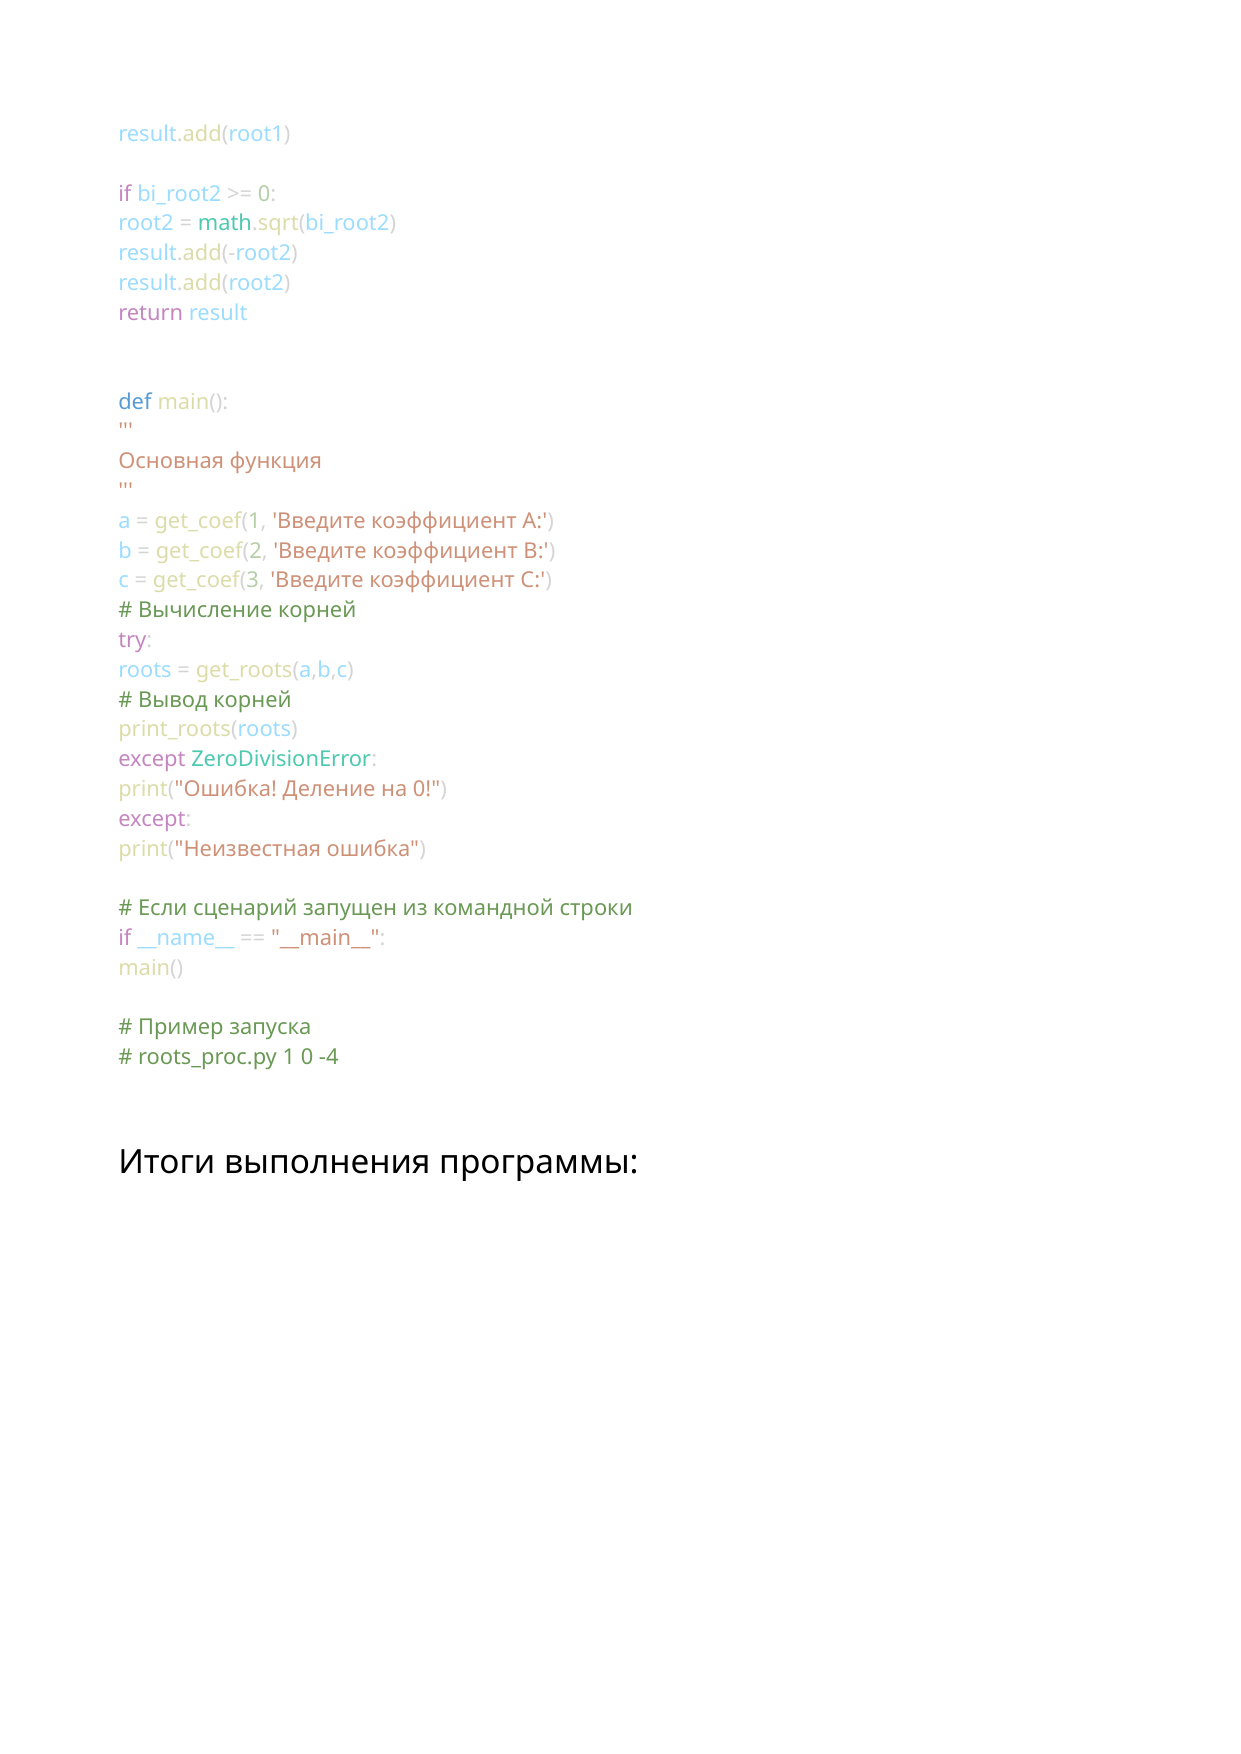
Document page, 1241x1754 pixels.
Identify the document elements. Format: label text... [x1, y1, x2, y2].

text # Если сценарий запущен из командной строки [118, 892, 1122, 922]
text result.add(root2) [118, 267, 1122, 297]
text ''' [118, 416, 1122, 445]
text except: [118, 803, 1122, 833]
text # roots_proc.py 1 0 -4 [118, 1041, 1122, 1071]
text try: [118, 624, 1122, 654]
text return result [118, 297, 1122, 327]
text root2 = math.sqrt(bi_root2) [118, 207, 1122, 237]
text def main(): [118, 386, 1122, 416]
text if __name__ == "__main__": [118, 922, 1122, 952]
text Основная функция [118, 445, 1122, 475]
text # Вывод корней [118, 684, 1122, 713]
text result.add(-root2) [118, 237, 1122, 267]
text b = get_coef(2, 'Введите коэффициент B:') [118, 535, 1122, 564]
text main() [118, 952, 1122, 981]
text if bi_root2 >= 0: [118, 178, 1122, 207]
text except ZeroDivisionError: [118, 743, 1122, 773]
text print_roots(roots) [118, 713, 1122, 743]
text result.add(root1) [118, 118, 1122, 148]
text a = get_coef(1, 'Введите коэффициент А:') [118, 505, 1122, 535]
text ''' [118, 475, 1122, 505]
text roots = get_roots(a,b,c) [118, 654, 1122, 684]
text c = get_coef(3, 'Введите коэффициент C:') [118, 564, 1122, 594]
text # Пример запуска [118, 1011, 1122, 1041]
text print("Неизвестная ошибка") [118, 833, 1122, 862]
subtitle Итоги выполнения программы: [118, 1138, 1122, 1183]
text print("Ошибка! Деление на 0!") [118, 773, 1122, 803]
text # Вычисление корней [118, 594, 1122, 624]
